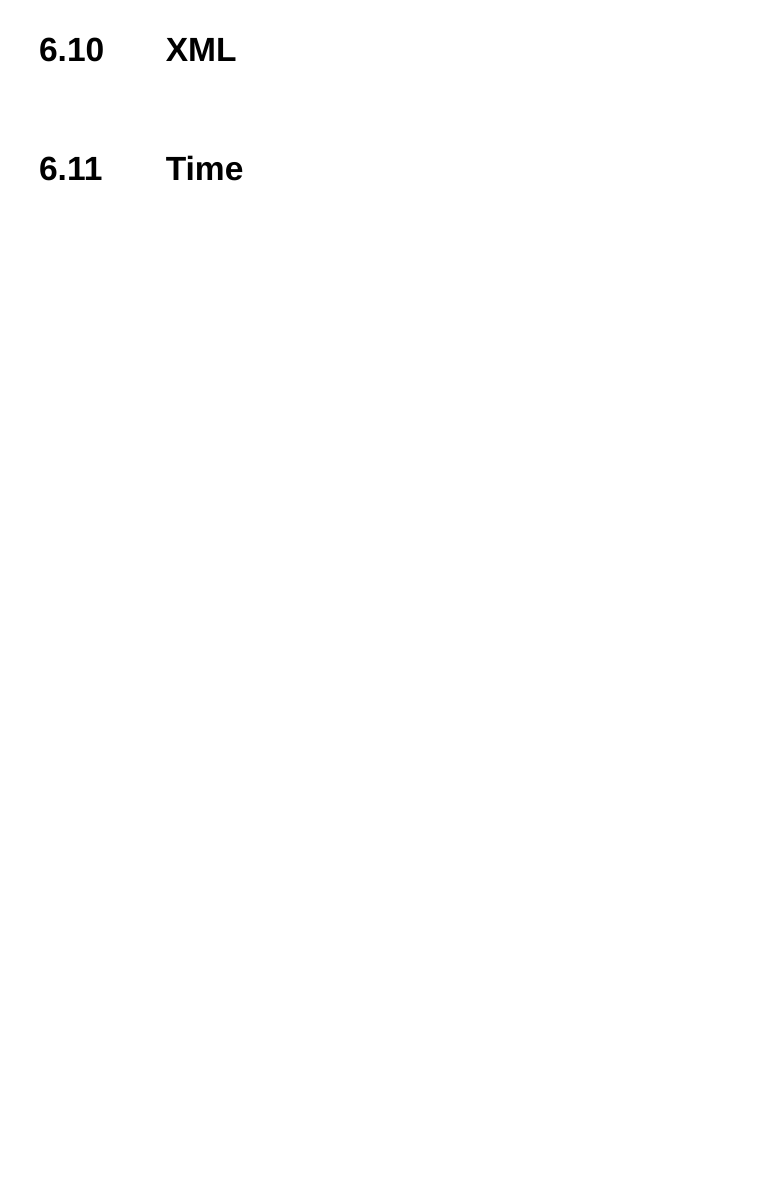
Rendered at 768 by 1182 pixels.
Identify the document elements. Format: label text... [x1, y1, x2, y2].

subtitle XML [29, 29, 738, 68]
subtitle Time [29, 149, 738, 188]
